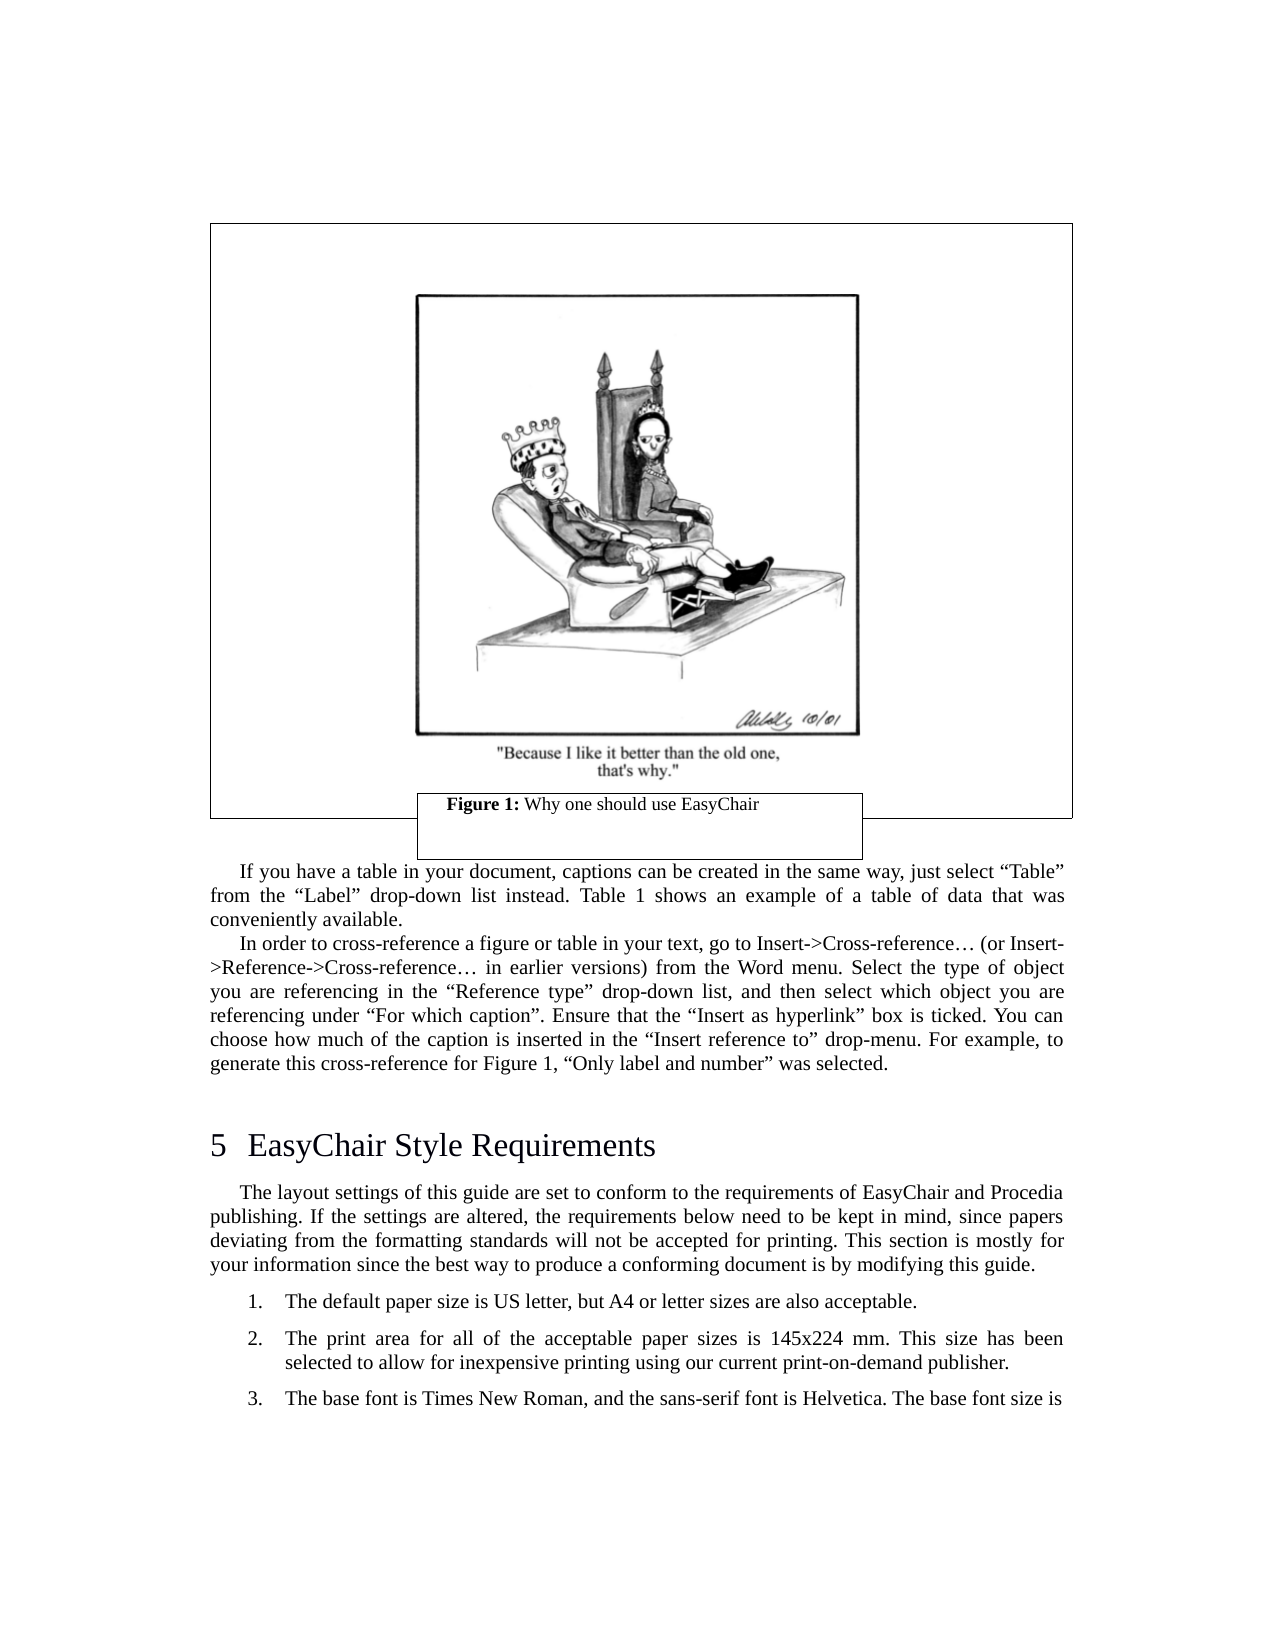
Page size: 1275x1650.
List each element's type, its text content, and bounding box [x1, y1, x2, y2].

list EasyChair Style Requirements [210, 1125, 1065, 1163]
picture [414, 294, 861, 784]
list The base font is Times New Roman, and the sans-serif font is Helvetica. The base font size is [247, 1386, 1065, 1410]
list The print area for all of the acceptable paper sizes is 145x224 mm. This size has been selected to allow for inexpensive printing using our current print-on-demand publisher. [247, 1326, 1065, 1374]
text [211, 224, 1072, 818]
text If you have a table in your document, captions can be created in the same way, just select “Table” from the “Label” drop-down list instead. Table 1 shows an example of a table of data that was conveniently available. [210, 819, 1065, 931]
text In order to cross-reference a figure or table in your text, go to Insert->Cross-reference… (or Insert->Reference->Cross-reference… in earlier versions) from the Word menu. Select the type of object you are referencing in the “Reference type” drop-down list, and then select which object you are referencing under “For which caption”. Ensure that the “Insert as hyperlink” box is ticked. You can choose how much of the caption is inserted in the “Insert reference to” drop-menu. For example, to generate this cross-reference for Figure 1, “Only label and number” was selected. [210, 931, 1065, 1075]
text Figure 1: Why one should use EasyChair [418, 794, 862, 815]
text [418, 815, 862, 859]
list The default paper size is US letter, but A4 or letter sizes are also acceptable. [247, 1289, 1065, 1313]
text The layout settings of this guide are set to conform to the requirements of EasyChair and Procedia publishing. If the settings are altered, the requirements below need to be kept in mind, since papers deviating from the formatting standards will not be accepted for printing. This section is mostly for your information since the best way to produce a conforming document is by modifying this guide. [210, 1180, 1065, 1276]
